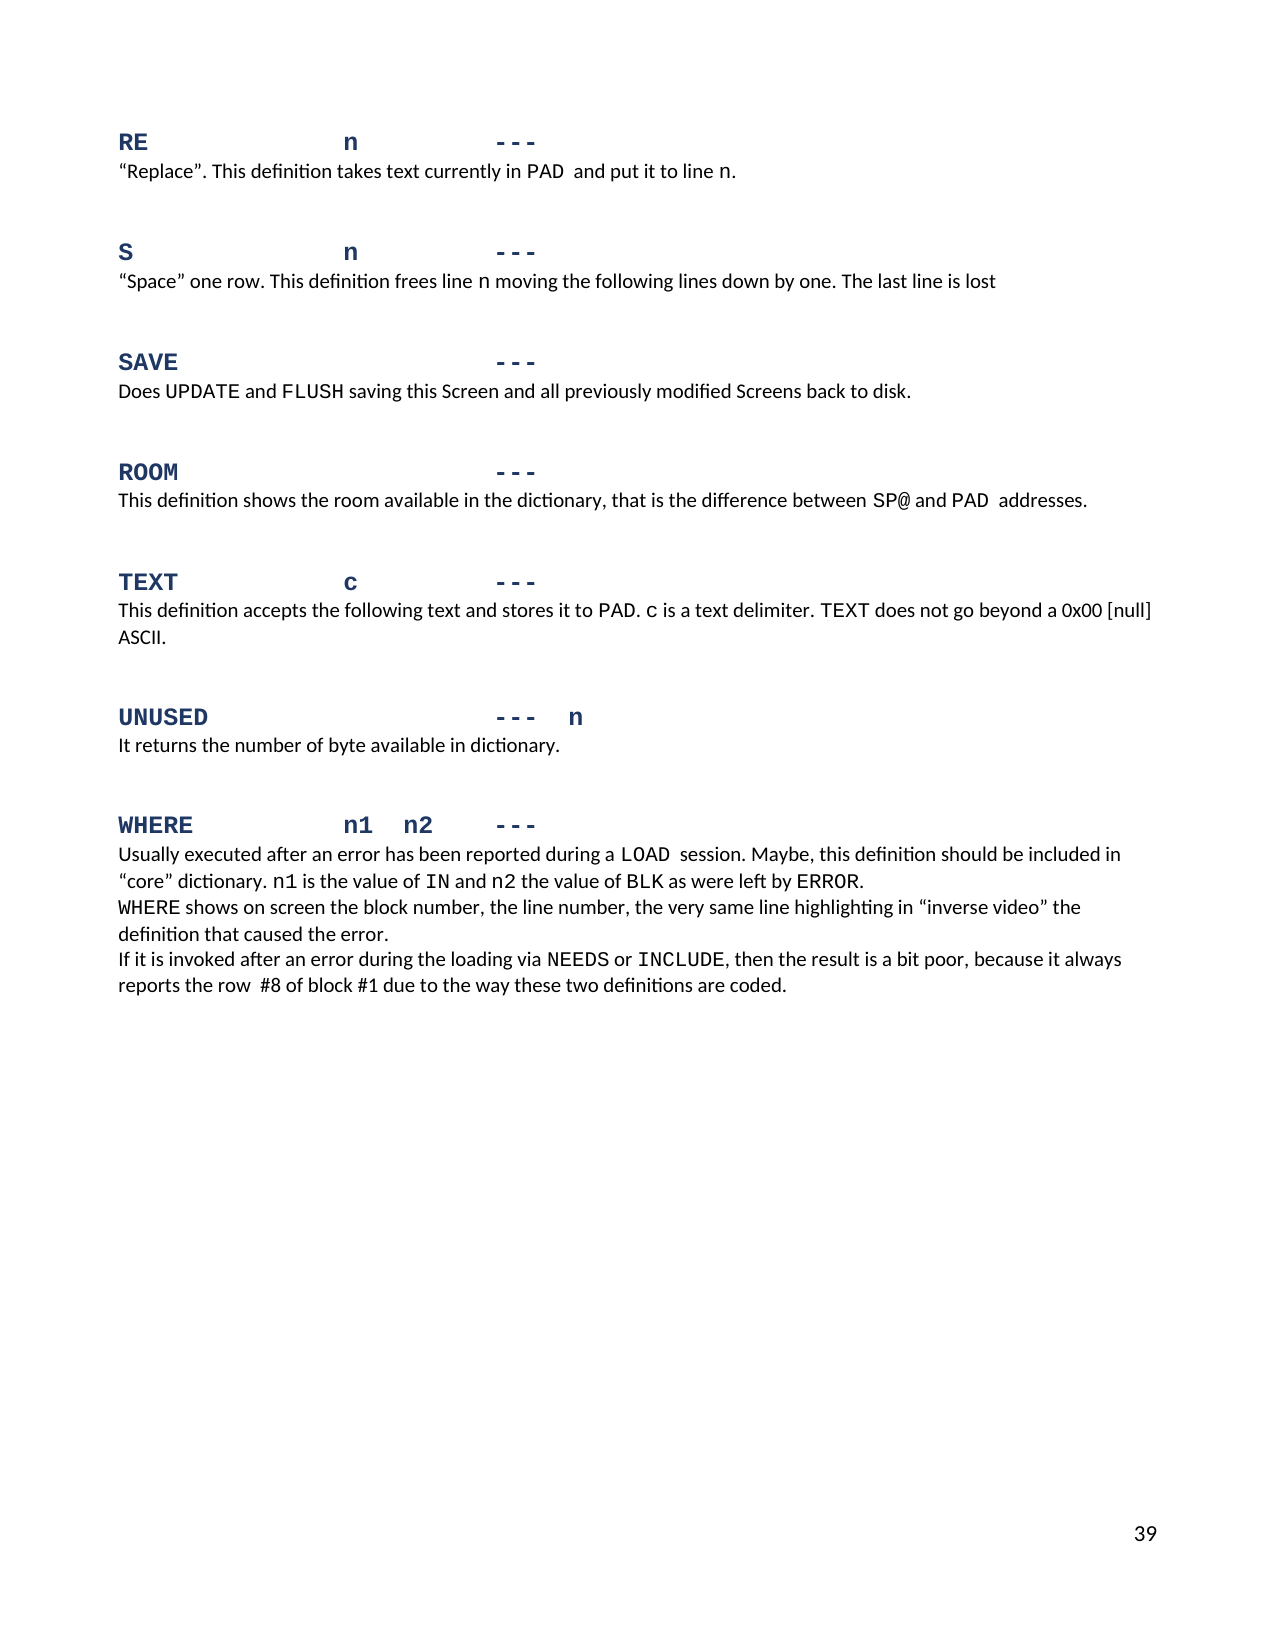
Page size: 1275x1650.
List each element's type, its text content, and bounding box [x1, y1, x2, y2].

text “Space” one row. This definition frees line n moving the following lines down by one. The last line is lost [118, 268, 1157, 294]
subtitle SAVE --- [118, 349, 1157, 378]
subtitle TEXT c --- [118, 569, 1157, 597]
subtitle RE n --- [118, 130, 1157, 158]
subtitle ROOM --- [118, 459, 1157, 488]
text Does UPDATE and FLUSH saving this Screen and all previously modified Screens back to disk. [118, 378, 1157, 404]
text It returns the number of byte available in dictionary. [118, 733, 1157, 758]
text WHERE shows on screen the block number, the line number, the very same line highlighting in “inverse video” the definition that caused the error. If it is invoked after an error during the loading via NEEDS or INCLUDE, then the result is a bit poor, because it always reports the row #8 of block #1 due to the way these two definitions are coded. [118, 894, 1157, 998]
text Usually executed after an error has been reported during a LOAD session. Maybe, this definition should be included in “core” dictionary. n1 is the value of IN and n2 the value of BLK as were left by ERROR. [118, 841, 1157, 894]
subtitle UNUSED --- n [118, 704, 1157, 733]
text “Replace”. This definition takes text currently in PAD and put it to line n. [118, 158, 1157, 185]
subtitle WHERE n1 n2 --- [118, 813, 1157, 841]
text This definition accepts the following text and stores it to PAD. c is a text delimiter. TEXT does not go beyond a 0x00 [null] ASCII. [118, 597, 1157, 649]
subtitle S n --- [118, 240, 1157, 268]
text This definition shows the room available in the dictionary, that is the difference between SP@ and PAD addresses. [118, 488, 1157, 514]
